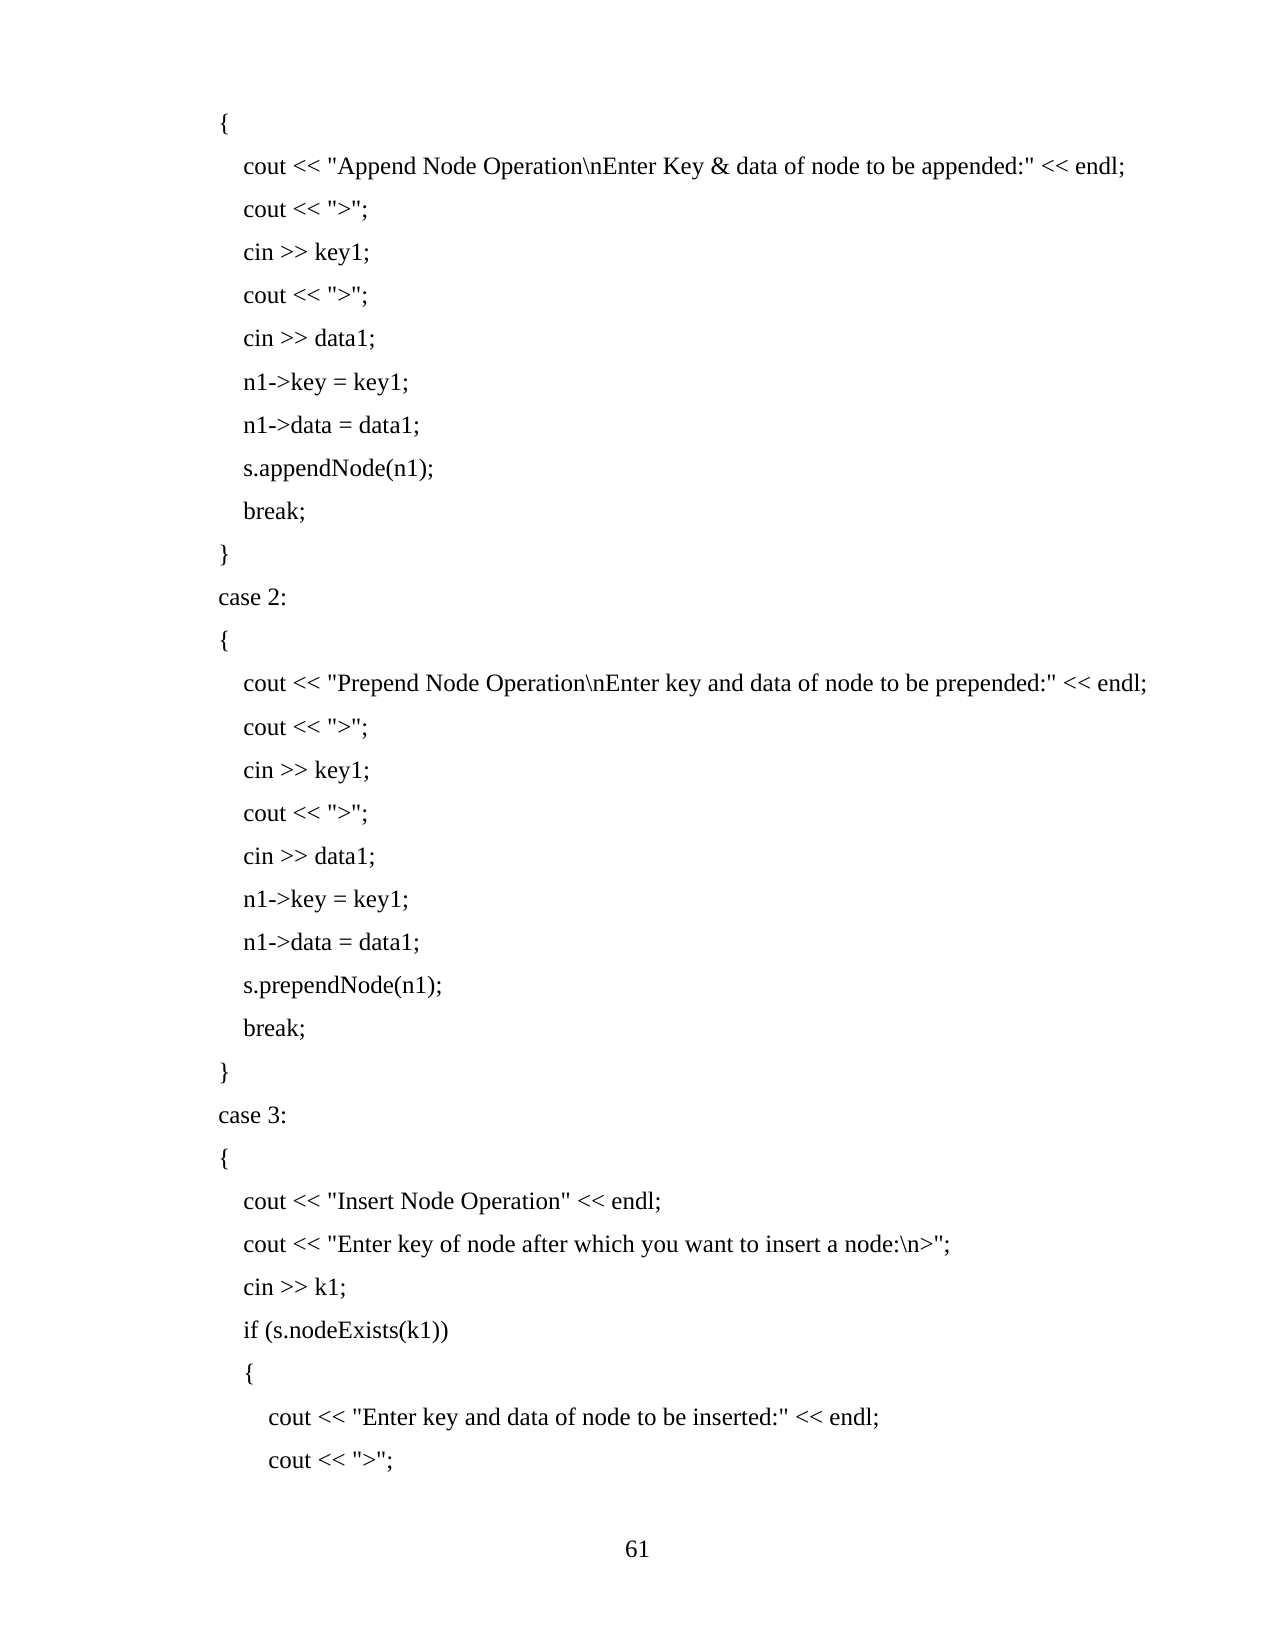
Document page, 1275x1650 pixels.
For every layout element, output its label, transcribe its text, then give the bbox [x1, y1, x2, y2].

text { [118, 1143, 1157, 1172]
text cout << ">"; [118, 194, 1157, 223]
text cout << "Enter key and data of node to be inserted:" << endl; [118, 1402, 1157, 1430]
text case 2: [118, 582, 1157, 611]
text n1->data = data1; [118, 927, 1157, 956]
text cout << "Append Node Operation\nEnter Key & data of node to be appended:" << endl; [118, 151, 1157, 180]
text n1->key = key1; [118, 367, 1157, 395]
text n1->key = key1; [118, 884, 1157, 913]
text cin >> data1; [118, 323, 1157, 352]
text cin >> key1; [118, 237, 1157, 266]
text if (s.nodeExists(k1)) [118, 1315, 1157, 1344]
text case 3: [118, 1100, 1157, 1128]
text { [118, 1358, 1157, 1387]
text cout << ">"; [118, 1445, 1157, 1473]
text { [118, 625, 1157, 654]
text cout << "Enter key of node after which you want to insert a node:\n>"; [118, 1229, 1157, 1258]
text n1->data = data1; [118, 410, 1157, 438]
text cout << ">"; [118, 712, 1157, 740]
text } [118, 1057, 1157, 1085]
text cout << ">"; [118, 798, 1157, 827]
text cin >> k1; [118, 1272, 1157, 1301]
text cout << "Insert Node Operation" << endl; [118, 1186, 1157, 1215]
text break; [118, 496, 1157, 525]
text cin >> data1; [118, 841, 1157, 870]
text cin >> key1; [118, 755, 1157, 783]
text cout << ">"; [118, 280, 1157, 309]
text break; [118, 1013, 1157, 1042]
text s.appendNode(n1); [118, 453, 1157, 482]
text cout << "Prepend Node Operation\nEnter key and data of node to be prepended:" << endl; [118, 668, 1157, 697]
text } [118, 539, 1157, 568]
text { [118, 108, 1157, 137]
text s.prependNode(n1); [118, 970, 1157, 999]
